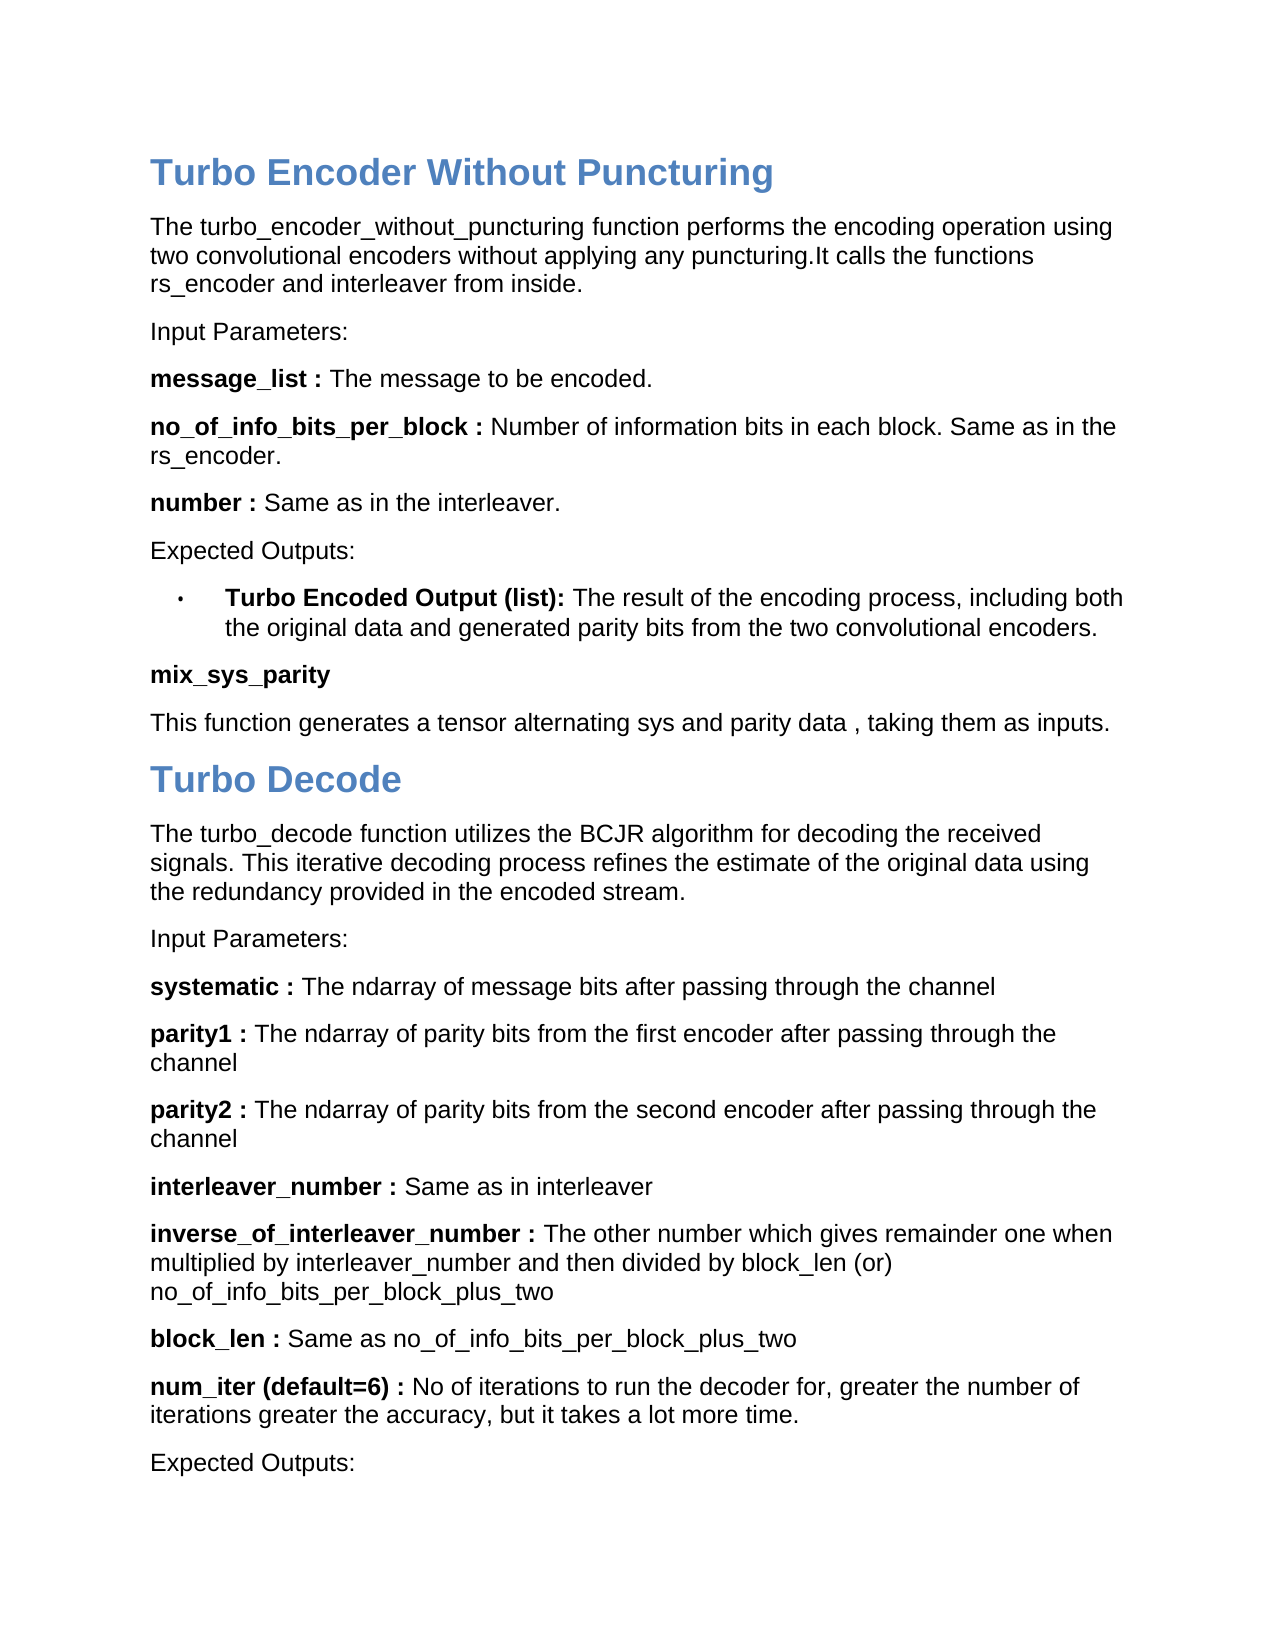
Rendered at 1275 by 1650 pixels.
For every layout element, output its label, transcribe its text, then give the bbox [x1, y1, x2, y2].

subtitle Turbo Decode [150, 757, 1125, 801]
text Input Parameters: [150, 317, 1125, 346]
text no_of_info_bits_per_block : Number of information bits in each block. Same as in the rs_encoder. [150, 412, 1125, 469]
list Turbo Encoded Output (list): The result of the encoding process, including both the original data and generated parity bits from the two convolutional encoders. [175, 583, 1125, 642]
text inverse_of_interleaver_number : The other number which gives remainder one when multiplied by interleaver_number and then divided by block_len (or) no_of_info_bits_per_block_plus_two [150, 1219, 1125, 1306]
text number : Same as in the interleaver. [150, 488, 1125, 517]
text systematic : The ndarray of message bits after passing through the channel [150, 972, 1125, 1001]
text This function generates a tensor alternating sys and parity data , taking them as inputs. [150, 708, 1125, 737]
text parity2 : The ndarray of parity bits from the second encoder after passing through the channel [150, 1096, 1125, 1153]
subtitle Turbo Encoder Without Puncturing [150, 150, 1125, 193]
text block_len : Same as no_of_info_bits_per_block_plus_two [150, 1324, 1125, 1353]
text Expected Outputs: [150, 1448, 1125, 1477]
text Input Parameters: [150, 924, 1125, 953]
text Expected Outputs: [150, 536, 1125, 564]
text message_list : The message to be encoded. [150, 364, 1125, 393]
text interleaver_number : Same as in interleaver [150, 1172, 1125, 1201]
text num_iter (default=6) : No of iterations to run the decoder for, greater the number of iterations greater the accuracy, but it takes a lot more time. [150, 1372, 1125, 1429]
text The turbo_decode function utilizes the BCJR algorithm for decoding the received signals. This iterative decoding process refines the estimate of the original data using the redundancy provided in the encoded stream. [150, 819, 1125, 906]
text The turbo_encoder_without_puncturing function performs the encoding operation using two convolutional encoders without applying any puncturing.It calls the functions rs_encoder and interleaver from inside. [150, 212, 1125, 298]
text parity1 : The ndarray of parity bits from the first encoder after passing through the channel [150, 1019, 1125, 1077]
text mix_sys_parity [150, 660, 1125, 689]
